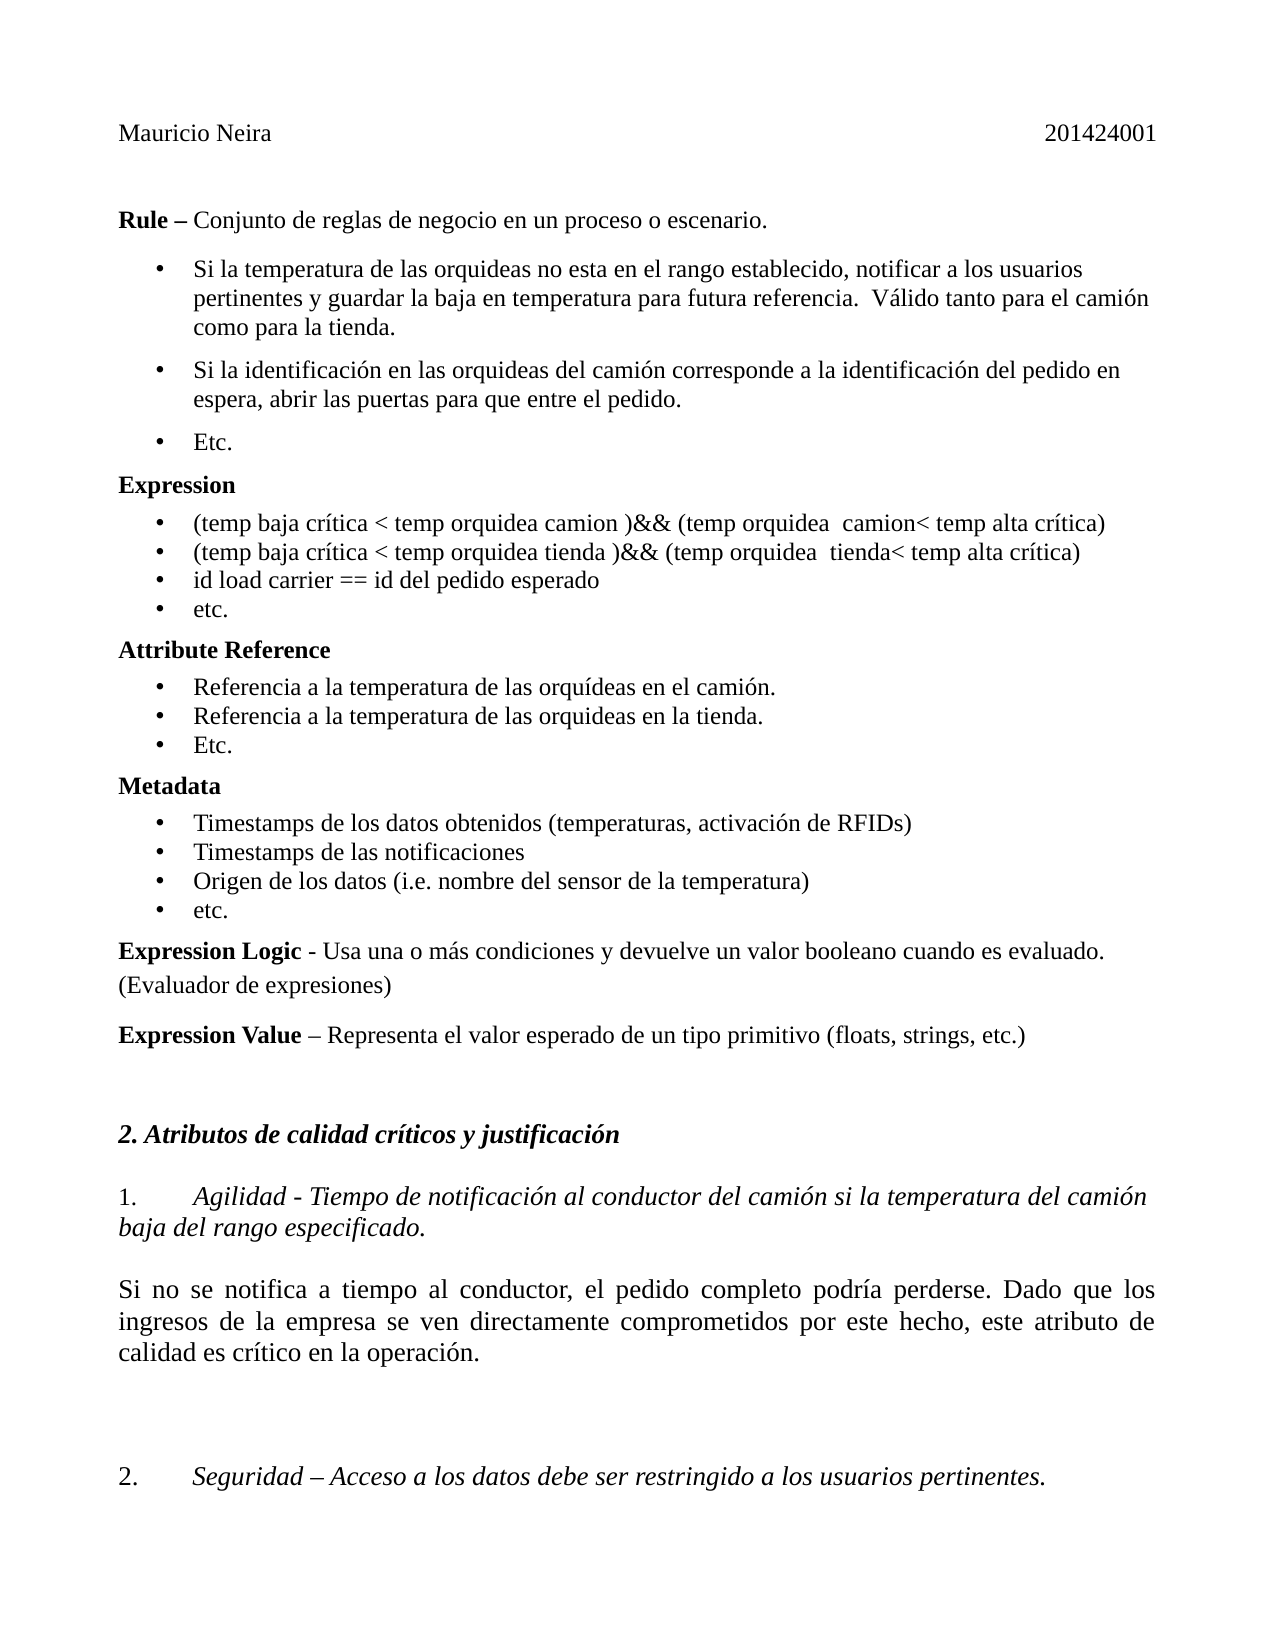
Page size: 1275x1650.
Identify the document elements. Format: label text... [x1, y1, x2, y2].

list (temp baja crítica < temp orquidea tienda )&& (temp orquidea tienda< temp alta crítica) [482, 548, 616, 563]
list 2. Seguridad – Acceso a los datos debe ser restringido a los usuarios pertinentes. [118, 1460, 1157, 1492]
list 2. Atributos de calidad críticos y justificación [118, 1118, 1157, 1149]
list Origen de los datos (i.e. nombre del sensor de la temperatura) [723, 878, 806, 893]
text Attribute Reference [118, 635, 1157, 664]
list Timestamps de los datos obtenidos (temperaturas, activación de RFIDs) [296, 820, 596, 835]
list Referencia a la temperatura de las orquídeas en el camión. [390, 684, 568, 699]
list Referencia a la temperatura de las orquídeas en el camión. [570, 684, 1157, 699]
list (temp baja crítica < temp orquidea tienda )&& (temp orquidea tienda< temp alta crítica) [761, 548, 953, 563]
list etc. [156, 907, 1157, 922]
list Si la temperatura de las orquideas no esta en el rango establecido, notificar a los usuarios pertinentes y guardar la baja en temperatura para futura referencia. Válido tanto para el camión como para la tienda. [156, 254, 1157, 340]
list id load carrier == id del pedido esperado [535, 577, 1157, 592]
list Etc. [156, 427, 1157, 456]
list Referencia a la temperatura de las orquideas en la tienda. [570, 713, 1157, 728]
list Referencia a la temperatura de las orquideas en la tienda. [390, 713, 568, 728]
list Timestamps de las notificaciones [156, 849, 294, 864]
list (temp baja crítica < temp orquidea camion )&& (temp orquidea camion< temp alta crítica) [774, 519, 978, 534]
list id load carrier == id del pedido esperado [440, 577, 533, 592]
list etc. [156, 606, 1157, 621]
list Timestamps de los datos obtenidos (temperaturas, activación de RFIDs) [907, 820, 1157, 835]
list (temp baja crítica < temp orquidea camion )&& (temp orquidea camion< temp alta crítica) [977, 519, 1102, 534]
list (temp baja crítica < temp orquidea tienda )&& (temp orquidea tienda< temp alta crítica) [952, 548, 1077, 563]
list Referencia a la temperatura de las orquídeas en el camión. [156, 684, 388, 699]
text Expression Value – Representa el valor esperado de un tipo primitivo (floats, strings, etc.) [118, 1020, 1157, 1048]
text Rule – Conjunto de reglas de negocio en un proceso o escenario. [118, 205, 1157, 234]
list Etc. [156, 742, 1157, 757]
list id load carrier == id del pedido esperado [156, 577, 438, 592]
list Referencia a la temperatura de las orquideas en la tienda. [156, 713, 388, 728]
list Timestamps de los datos obtenidos (temperaturas, activación de RFIDs) [598, 820, 908, 835]
text Expression [118, 470, 1157, 499]
list Si la identificación en las orquideas del camión corresponde a la identificación del pedido en espera, abrir las puertas para que entre el pedido. [156, 355, 1157, 412]
list Si no se notifica a tiempo al conductor, el pedido completo podría perderse. Dado que los ingresos de la empresa se ven directamente comprometidos por este hecho, este atributo de calidad es crítico en la operación. [118, 1273, 1157, 1367]
list (temp baja crítica < temp orquidea camion )&& (temp orquidea camion< temp alta crítica) [243, 519, 437, 534]
list Agilidad - Tiempo de notificación al conductor del camión si la temperatura del camión baja del rango especificado. [118, 1180, 1157, 1242]
text Expression Logic - Usa una o más condiciones y devuelve un valor booleano cuando es evaluado. (Evaluador de expresiones) [118, 936, 1157, 999]
list (temp baja crítica < temp orquidea tienda )&& (temp orquidea tienda< temp alta crítica) [243, 548, 437, 563]
list Timestamps de los datos obtenidos (temperaturas, activación de RFIDs) [156, 820, 294, 835]
list (temp baja crítica < temp orquidea camion )&& (temp orquidea camion< temp alta crítica) [482, 519, 629, 534]
list Origen de los datos (i.e. nombre del sensor de la temperatura) [805, 878, 1157, 893]
list Origen de los datos (i.e. nombre del sensor de la temperatura) [156, 878, 721, 893]
text Metadata [118, 771, 1157, 800]
list Timestamps de las notificaciones [296, 849, 1157, 864]
